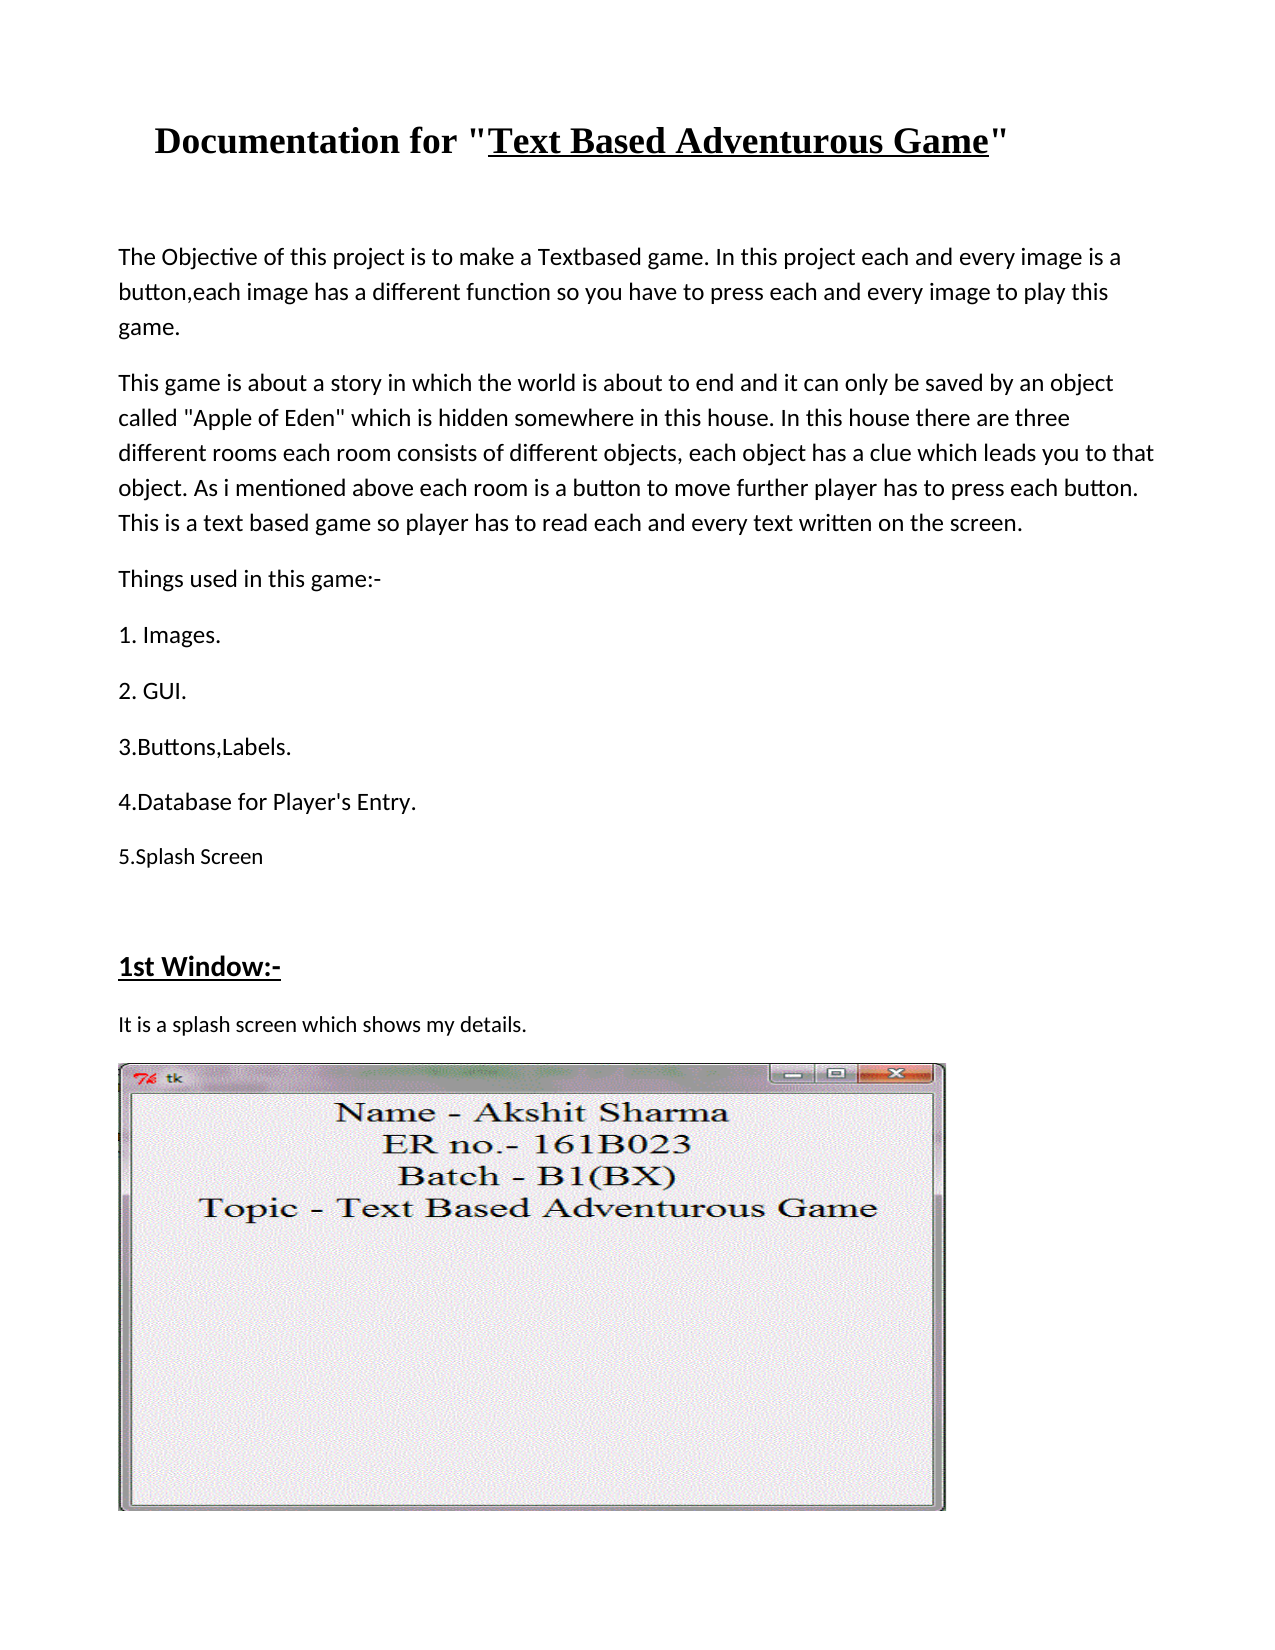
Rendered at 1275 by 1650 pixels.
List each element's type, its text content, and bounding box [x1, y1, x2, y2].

text 2. GUI. [118, 675, 1157, 705]
text It is a splash screen which shows my details. [118, 1010, 1157, 1038]
text 3.Buttons,Labels. [118, 731, 1157, 761]
text Things used in this game:- [118, 563, 1157, 594]
text 1st Window:- [118, 948, 1157, 984]
text The Objective of this project is to make a Textbased game. In this project each and every image is a button,each image has a different function so you have to press each and every image to play this game. [118, 242, 1157, 342]
text 1. Images. [118, 619, 1157, 649]
text This game is about a story in which the world is about to end and it can only be saved by an object called "Apple of Eden" which is hidden somewhere in this house. In this house there are three different rooms each room consists of different objects, each object has a clue which leads you to that object. As i mentioned above each room is a button to move further player has to press each button. This is a text based game so player has to read each and every text written on the screen. [118, 367, 1157, 538]
text 4.Database for Player's Entry. [118, 787, 1157, 817]
text Documentation for "Text Based Adventurous Game" [118, 118, 1157, 161]
text 5.Splash Screen [118, 842, 1157, 870]
